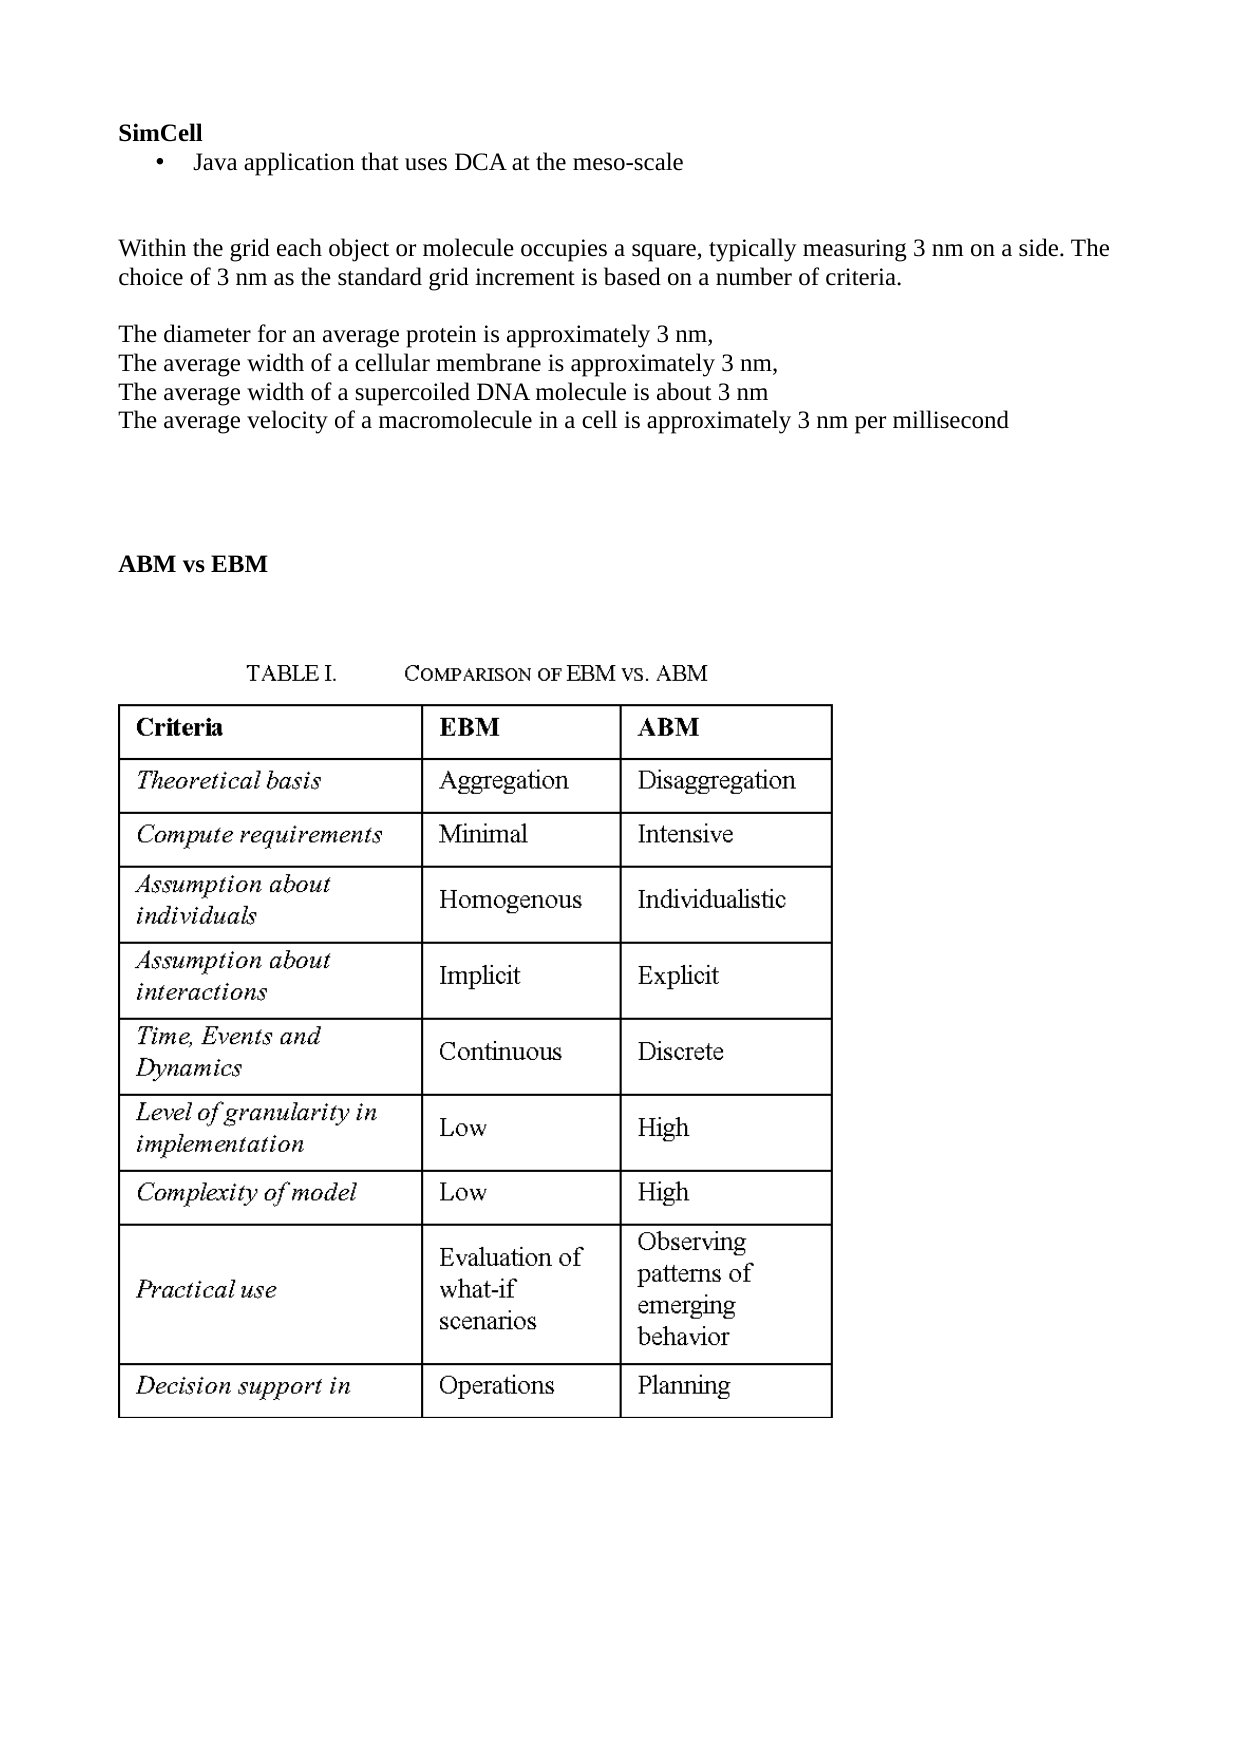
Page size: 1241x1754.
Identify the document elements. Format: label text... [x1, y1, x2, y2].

text ABM vs EBM [118, 549, 1122, 578]
text The diameter for an average protein is approximately 3 nm, [118, 319, 1122, 348]
text The average velocity of a macromolecule in a cell is approximately 3 nm per millisecond [118, 406, 1122, 434]
text The average width of a supercoiled DNA molecule is about 3 nm [118, 377, 1122, 406]
text Within the grid each object or molecule occupies a square, typically measuring 3 nm on a side. The choice of 3 nm as the standard grid increment is based on a number of criteria. [118, 233, 1122, 291]
list Java application that uses DCA at the meso-scale [156, 147, 1122, 176]
text The average width of a cellular membrane is approximately 3 nm, [118, 348, 1122, 377]
text SimCell [118, 118, 1122, 147]
